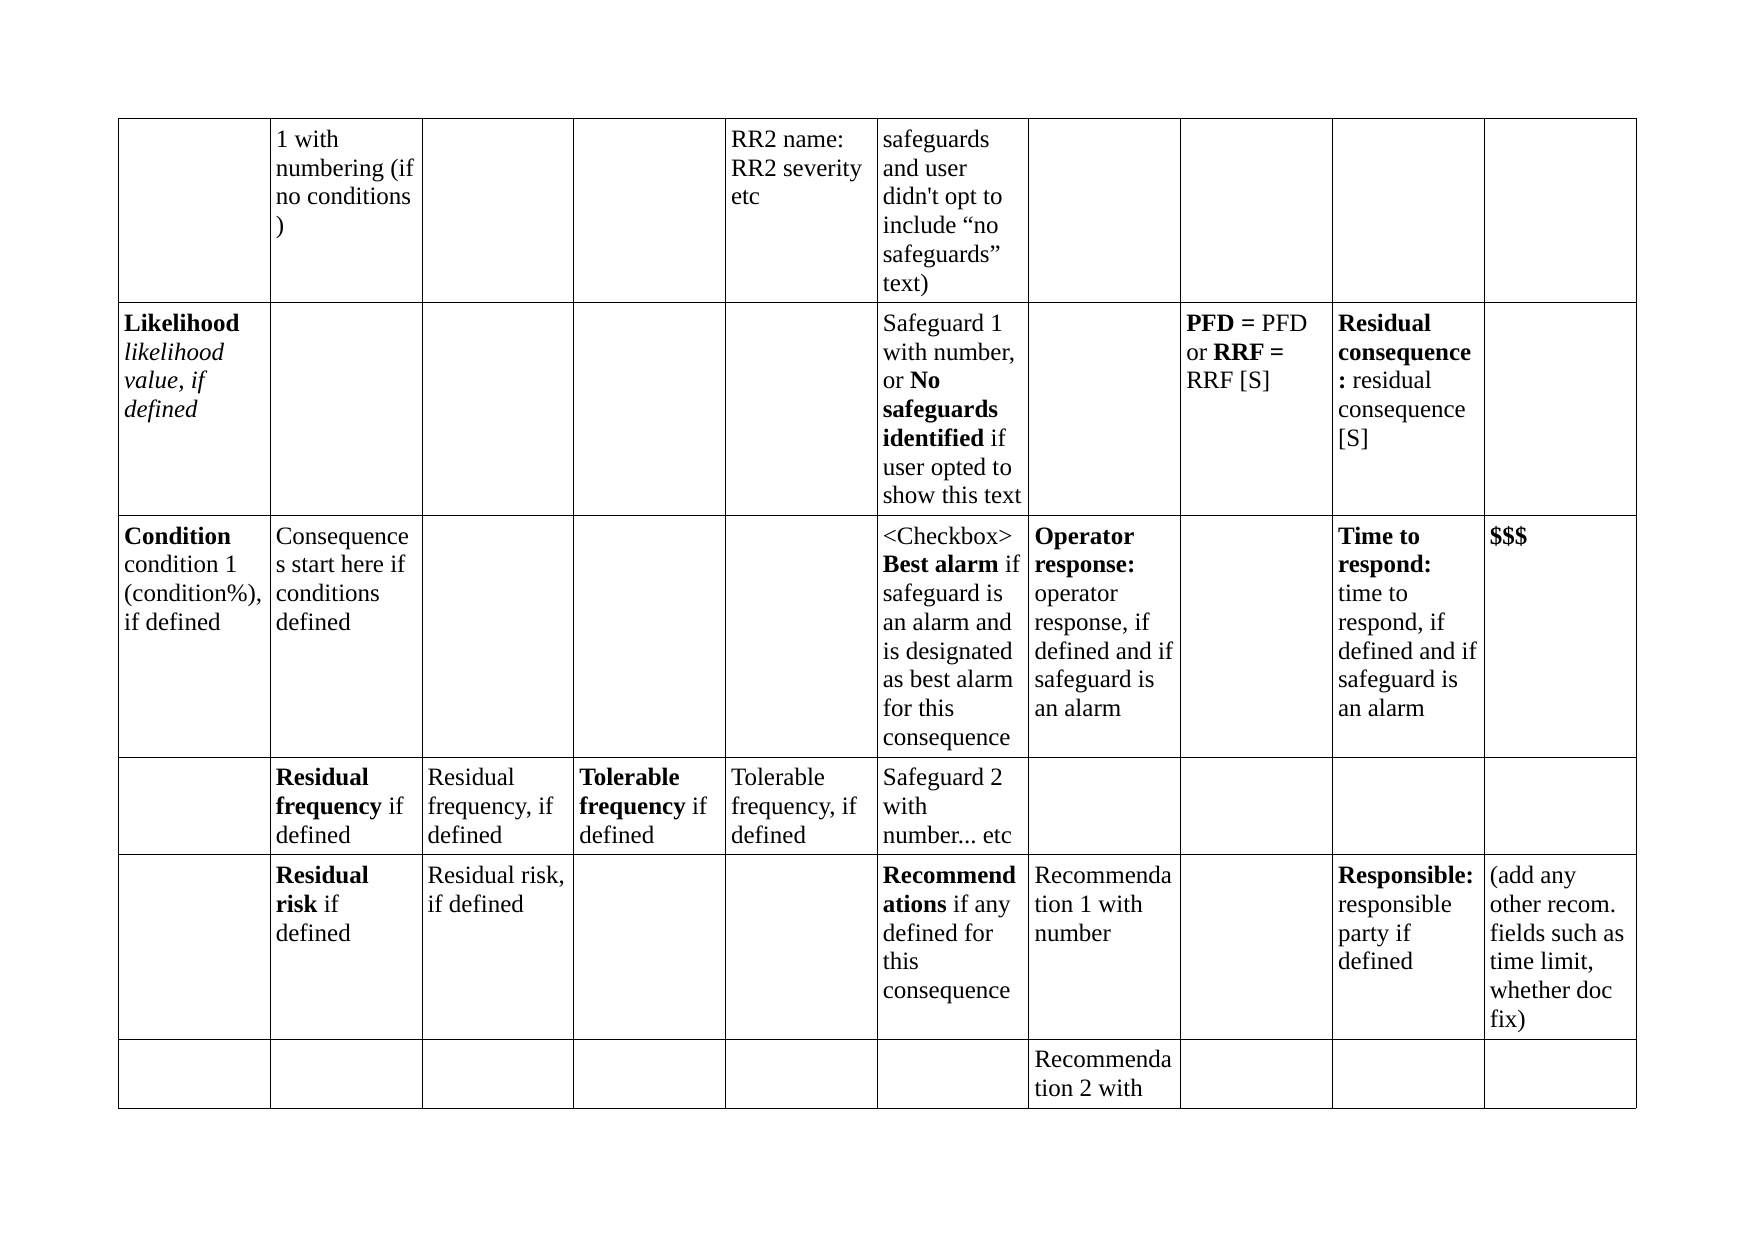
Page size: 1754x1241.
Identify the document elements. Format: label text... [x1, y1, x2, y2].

table_cell [1181, 1040, 1332, 1107]
table_cell [726, 303, 877, 515]
table_cell Operator response: operator response, if defined and if safeguard is an alarm [1029, 516, 1180, 757]
table_cell [1181, 855, 1332, 1038]
table_cell [271, 303, 422, 515]
table_cell [574, 1040, 725, 1107]
table_cell RR2 name: RR2 severity etc [726, 119, 877, 302]
table_cell Recommendation 2 with [1029, 1040, 1180, 1107]
table_cell [423, 303, 573, 515]
table_cell [1181, 119, 1332, 302]
table_cell [1333, 758, 1484, 854]
table_cell [574, 516, 725, 757]
table_cell 1 with numbering (if no conditions ) [271, 119, 422, 302]
table_cell [574, 119, 725, 302]
table_cell [119, 855, 270, 1038]
table_cell Recommendations if any defined for this consequence [878, 855, 1028, 1038]
table_cell Residual risk if defined [271, 855, 422, 1038]
table_cell Condition condition 1 (condition%), if defined [119, 516, 270, 757]
table_cell [1029, 303, 1180, 515]
table_cell [574, 855, 725, 1038]
table_cell [574, 303, 725, 515]
table_cell [423, 1040, 573, 1107]
table_cell [726, 516, 877, 757]
table_cell [1485, 758, 1636, 854]
table_cell Safeguard 1 with number, or No safeguards identified if user opted to show this text [878, 303, 1028, 515]
table_cell (add any other recom. fields such as time limit, whether doc fix) [1485, 855, 1636, 1038]
table_cell Residual consequence: residual consequence [S] [1333, 303, 1484, 515]
table_cell Residual risk, if defined [423, 855, 573, 1038]
table_cell Responsible: responsible party if defined [1333, 855, 1484, 1038]
table_cell Residual frequency if defined [271, 758, 422, 854]
table_cell [271, 1040, 422, 1107]
table_cell [726, 1040, 877, 1107]
table_cell [1181, 758, 1332, 854]
table_cell <Checkbox> Best alarm if safeguard is an alarm and is designated as best alarm for this consequence [878, 516, 1028, 757]
table_cell [119, 119, 270, 302]
table_cell Tolerable frequency if defined [574, 758, 725, 854]
table_cell [1333, 119, 1484, 302]
table_cell Likelihood likelihood value, if defined [119, 303, 270, 515]
table_cell [119, 1040, 270, 1107]
table_cell [1485, 1040, 1636, 1107]
table_cell [119, 758, 270, 854]
table_cell [1029, 758, 1180, 854]
table_cell PFD = PFD or RRF = RRF [S] [1181, 303, 1332, 515]
table_cell [423, 119, 573, 302]
table_cell [1485, 303, 1636, 515]
table_cell Residual frequency, if defined [423, 758, 573, 854]
table_cell [423, 516, 573, 757]
table_cell Recommendation 1 with number [1029, 855, 1180, 1038]
table_cell Safeguard 2 with number... etc [878, 758, 1028, 854]
table_cell [878, 1040, 1028, 1107]
table_cell $$$ [1485, 516, 1636, 757]
table_cell Consequences start here if conditions defined [271, 516, 422, 757]
table_cell [726, 855, 877, 1038]
table_cell Tolerable frequency, if defined [726, 758, 877, 854]
table_cell [1029, 119, 1180, 302]
table_cell Time to respond: time to respond, if defined and if safeguard is an alarm [1333, 516, 1484, 757]
table_cell [1485, 119, 1636, 302]
table_cell safeguards and user didn't opt to include “no safeguards” text) [878, 119, 1028, 302]
table_cell [1181, 516, 1332, 757]
table_cell [1333, 1040, 1484, 1107]
